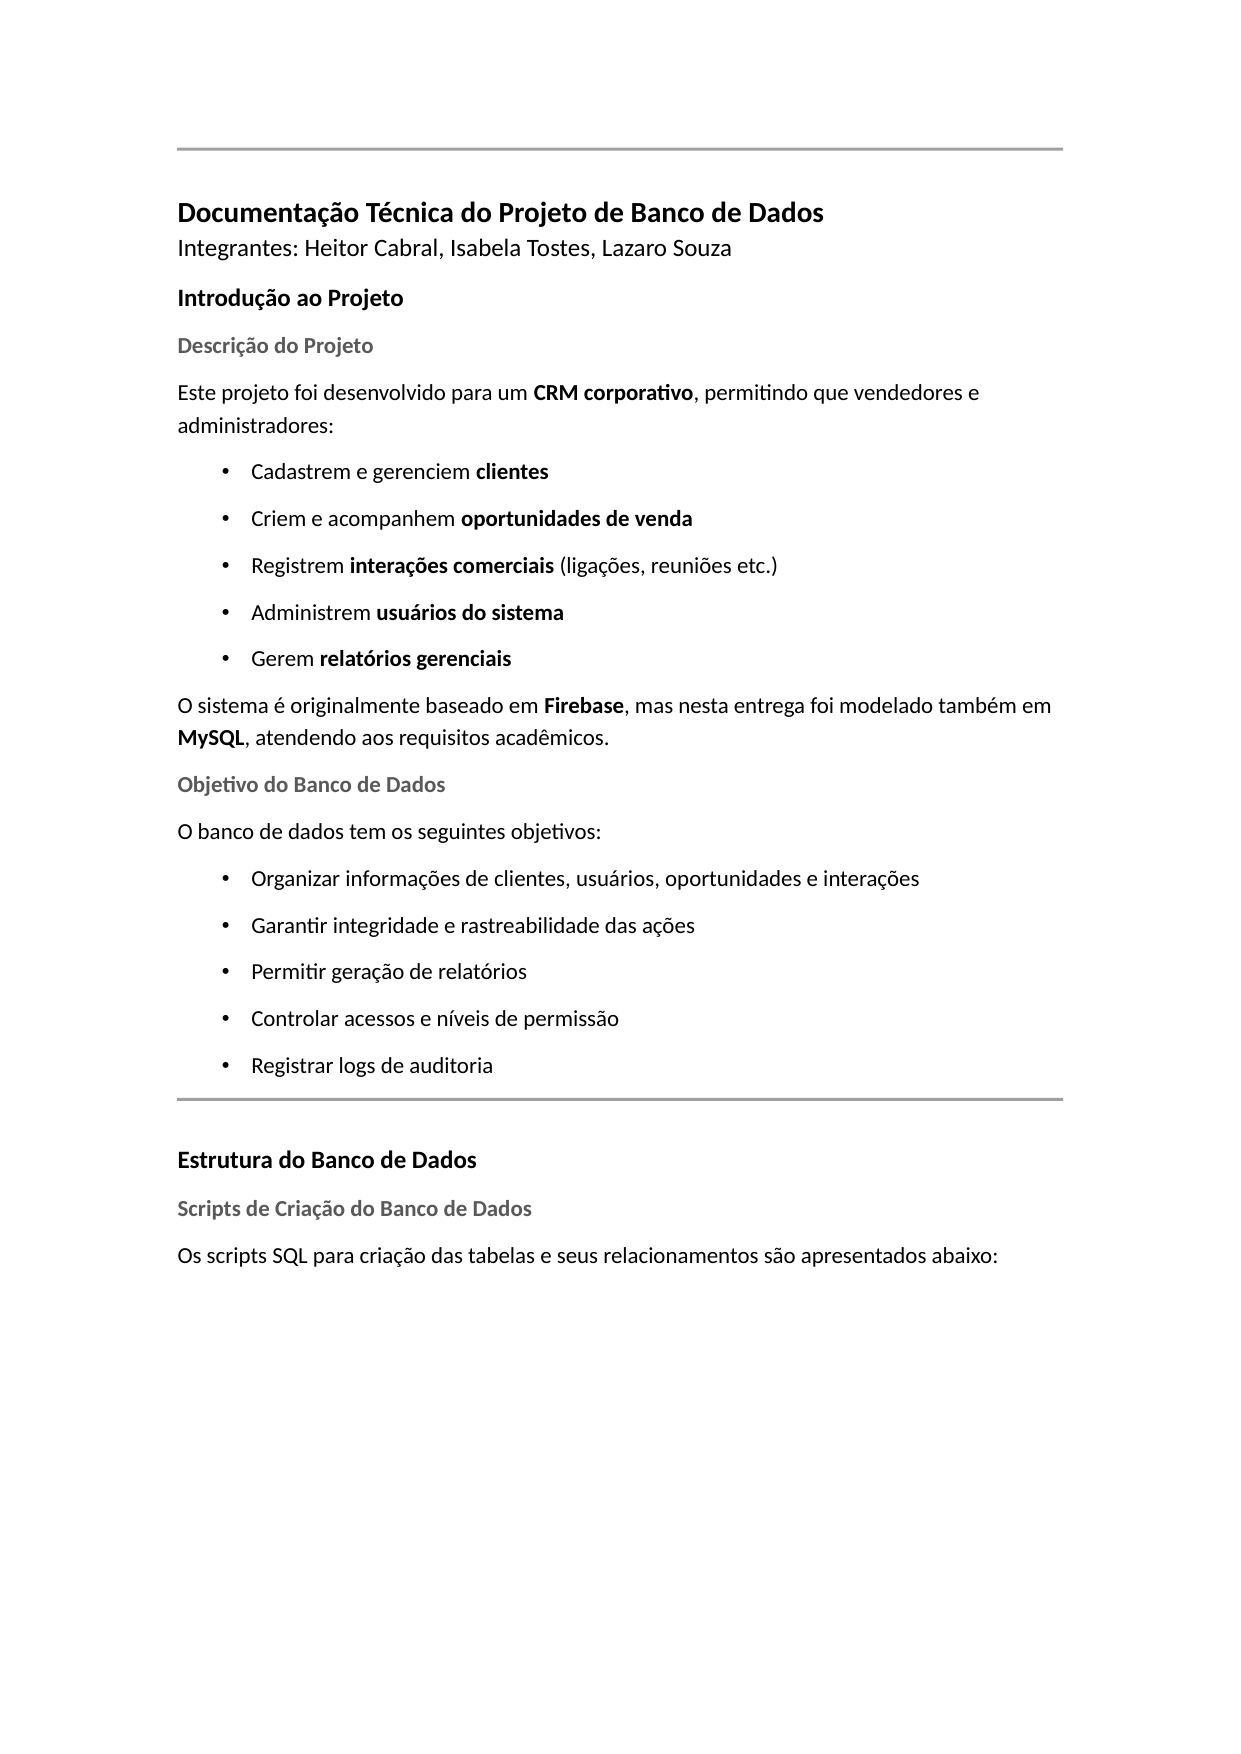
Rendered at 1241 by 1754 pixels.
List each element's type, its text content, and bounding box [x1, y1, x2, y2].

text Scripts de Criação do Banco de Dados [177, 1194, 1063, 1222]
text Documentação Técnica do Projeto de Banco de Dados Integrantes: Heitor Cabral, Isabela Tostes, Lazaro Souza [177, 194, 1063, 263]
list Garantir integridade e rastreabilidade das ações [222, 911, 1063, 939]
list Cadastrem e gerenciem clientes [222, 457, 1063, 486]
text Descrição do Projeto [177, 332, 1063, 360]
list Registrem interações comerciais (ligações, reuniões etc.) [222, 551, 1063, 579]
text Estrutura do Banco de Dados [177, 1145, 1063, 1175]
list Organizar informações de clientes, usuários, oportunidades e interações [222, 864, 1063, 892]
list Criem e acompanhem oportunidades de venda [222, 504, 1063, 532]
text O sistema é originalmente baseado em Firebase, mas nesta entrega foi modelado também em MySQL, atendendo aos requisitos acadêmicos. [177, 691, 1063, 752]
list Permitir geração de relatórios [222, 957, 1063, 986]
text Objetivo do Banco de Dados [177, 770, 1063, 798]
list Gerem relatórios gerenciais [222, 644, 1063, 673]
list Registrar logs de auditoria [222, 1051, 1063, 1079]
text Introdução ao Projeto [177, 282, 1063, 313]
text Este projeto foi desenvolvido para um CRM corporativo, permitindo que vendedores e administradores: [177, 378, 1063, 439]
text O banco de dados tem os seguintes objetivos: [177, 817, 1063, 845]
list Controlar acessos e níveis de permissão [222, 1004, 1063, 1032]
text Os scripts SQL para criação das tabelas e seus relacionamentos são apresentados abaixo: [177, 1241, 1063, 1269]
list Administrem usuários do sistema [222, 598, 1063, 626]
